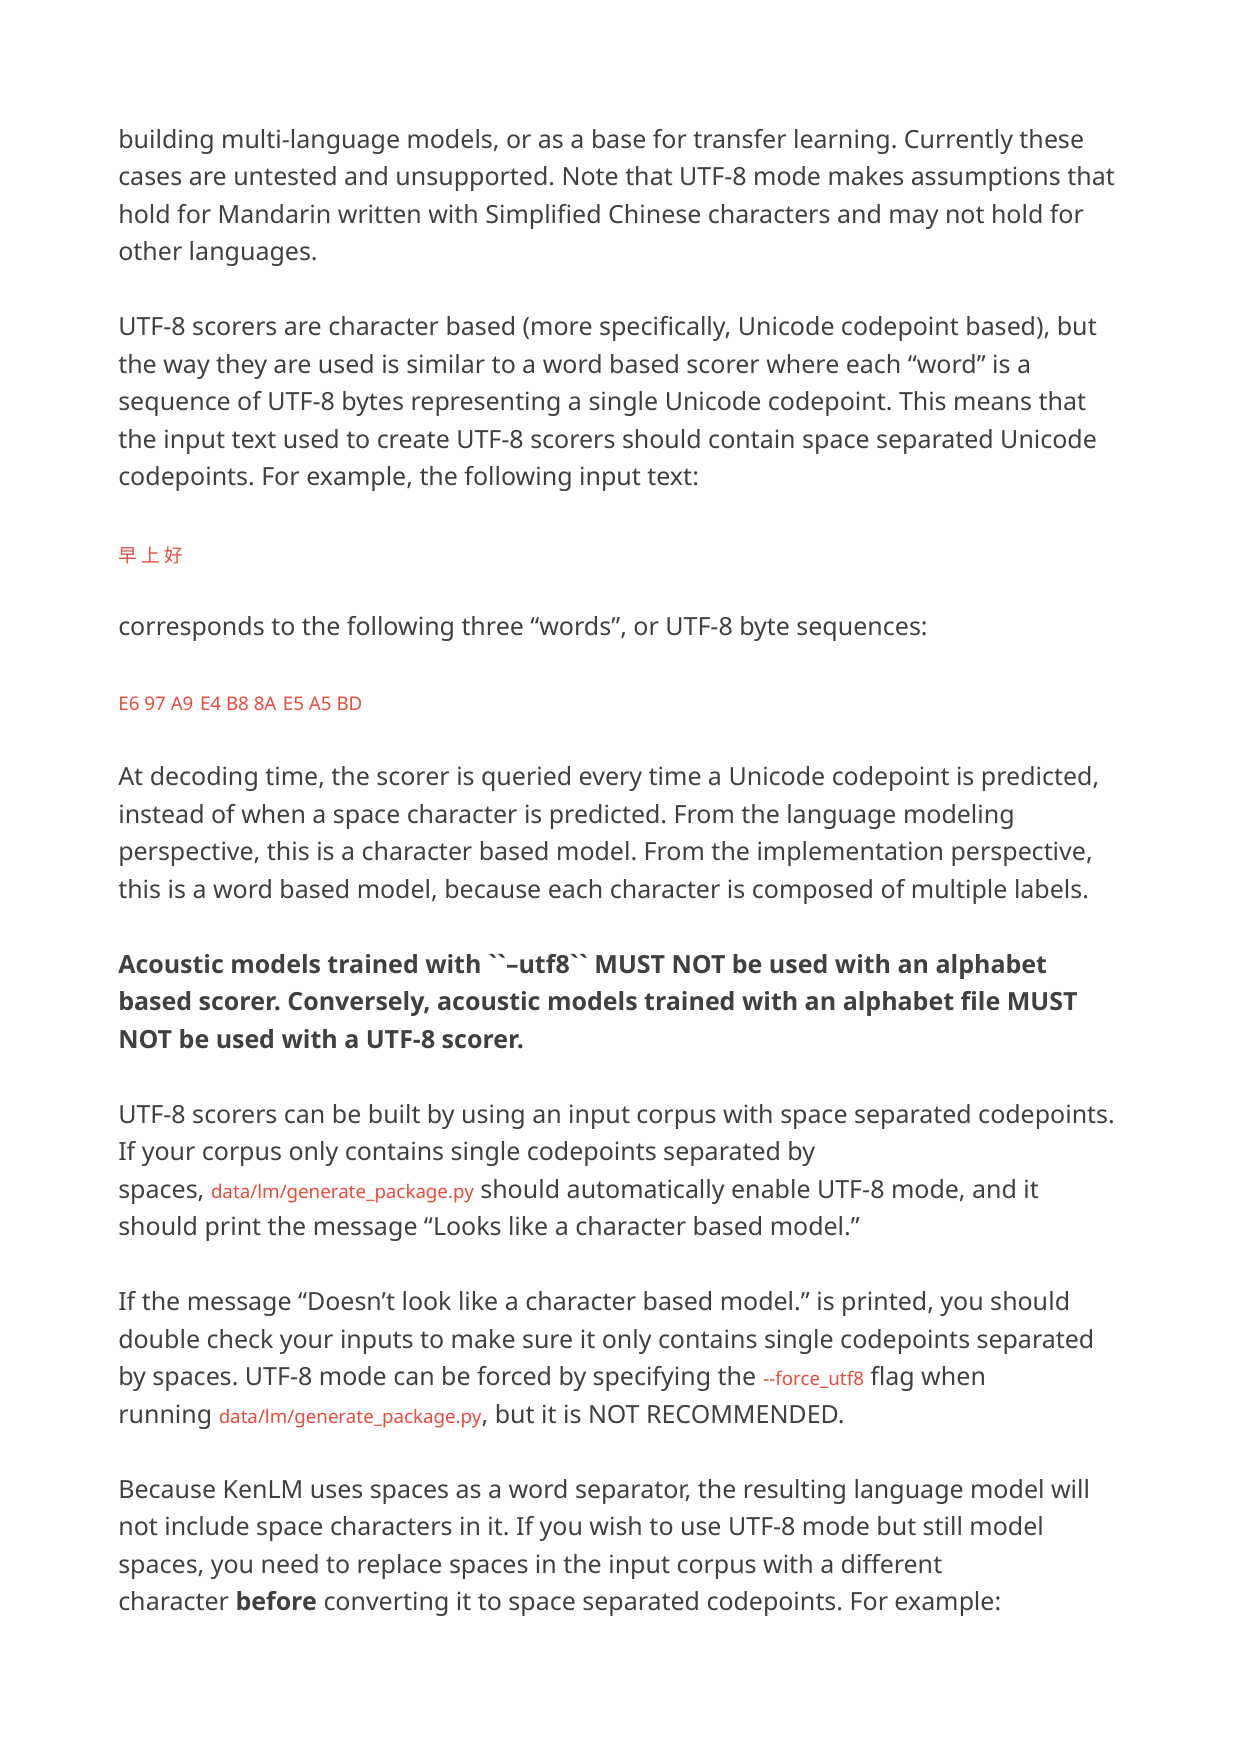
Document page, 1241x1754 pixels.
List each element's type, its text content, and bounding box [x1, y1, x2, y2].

text building multi-language models, or as a base for transfer learning. Currently these cases are untested and unsupported. Note that UTF-8 mode makes assumptions that hold for Mandarin written with Simplified Chinese characters and may not hold for other languages. [118, 118, 1122, 268]
text UTF-8 scorers can be built by using an input corpus with space separated codepoints. If your corpus only contains single codepoints separated by spaces, data/lm/generate_package.py should automatically enable UTF-8 mode, and it should print the message “Looks like a character based model.” [118, 1093, 1122, 1243]
text UTF-8 scorers are character based (more specifically, Unicode codepoint based), but the way they are used is similar to a word based scorer where each “word” is a sequence of UTF-8 bytes representing a single Unicode codepoint. This means that the input text used to create UTF-8 scorers should contain space separated Unicode codepoints. For example, the following input text: [118, 306, 1122, 493]
text E6 97 A9 E4 B8 8A E5 A5 BD [118, 681, 1122, 718]
text Acoustic models trained with ``–utf8`` MUST NOT be used with an alphabet based scorer. Conversely, acoustic models trained with an alphabet file MUST NOT be used with a UTF-8 scorer. [118, 943, 1122, 1056]
text If the message “Doesn’t look like a character based model.” is printed, you should double check your inputs to make sure it only contains single codepoints separated by spaces. UTF-8 mode can be forced by specifying the --force_utf8 flag when running data/lm/generate_package.py, but it is NOT RECOMMENDED. [118, 1281, 1122, 1431]
text 早 上 好 [118, 531, 1122, 568]
text At decoding time, the scorer is queried every time a Unicode codepoint is predicted, instead of when a space character is predicted. From the language modeling perspective, this is a character based model. From the implementation perspective, this is a word based model, because each character is composed of multiple labels. [118, 756, 1122, 906]
text Because KenLM uses spaces as a word separator, the resulting language model will not include space characters in it. If you wish to use UTF-8 mode but still model spaces, you need to replace spaces in the input corpus with a different character before converting it to space separated codepoints. For example: [118, 1468, 1122, 1618]
text corresponds to the following three “words”, or UTF-8 byte sequences: [118, 606, 1122, 643]
